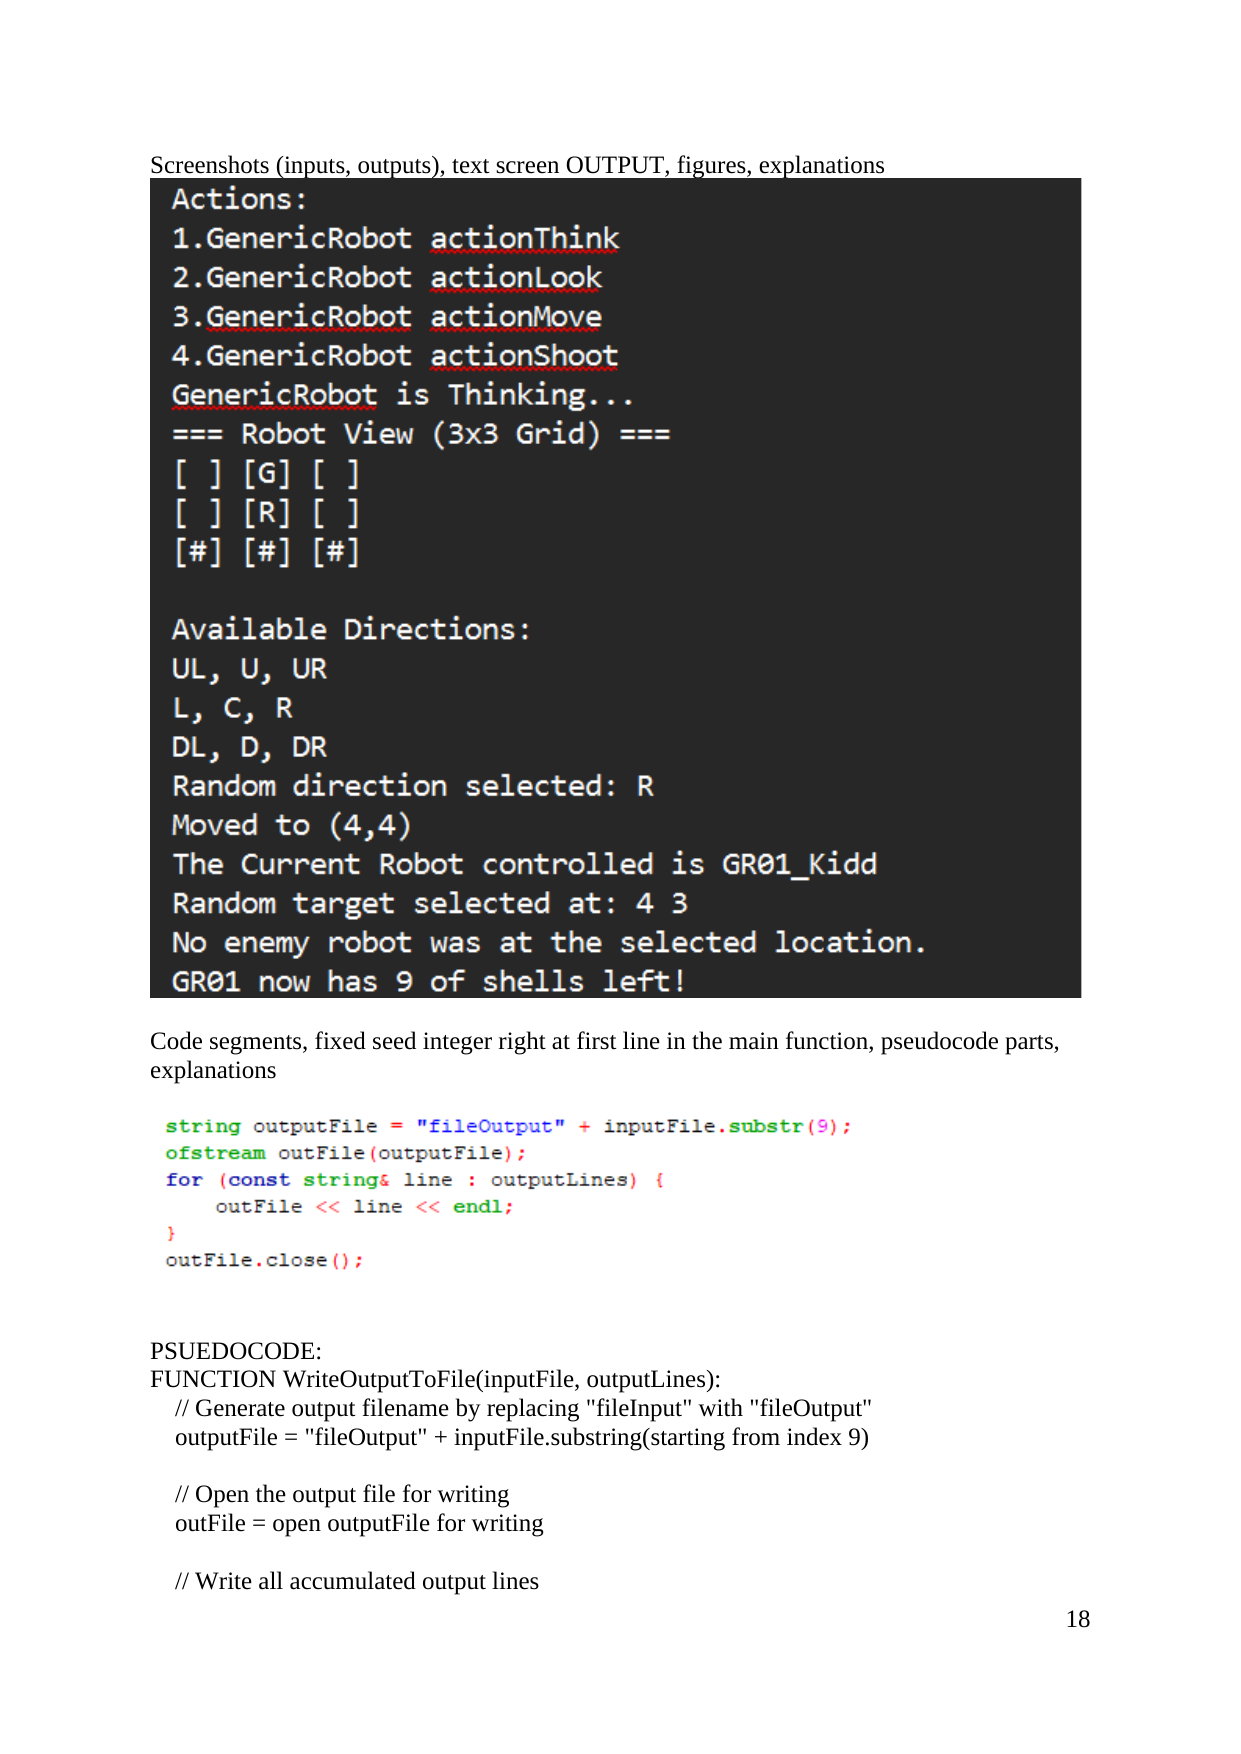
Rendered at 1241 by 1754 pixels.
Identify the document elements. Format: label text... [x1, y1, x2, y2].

text Screenshots (inputs, outputs), text screen OUTPUT, figures, explanations [150, 150, 1090, 998]
text Code segments, fixed seed integer right at first line in the main function, pseudocode parts, explanations [150, 1026, 1090, 1084]
text FUNCTION WriteOutputToFile(inputFile, outputLines): // Generate output filename by replacing "fileInput" with "fileOutput" outputFile = "fileOutput" + inputFile.substring(starting from index 9) // Open the output file for writing outFile = open outputFile for writing // Write all accumulated output lines [150, 1364, 1090, 1594]
text PSUEDOCODE: [150, 1336, 1090, 1364]
